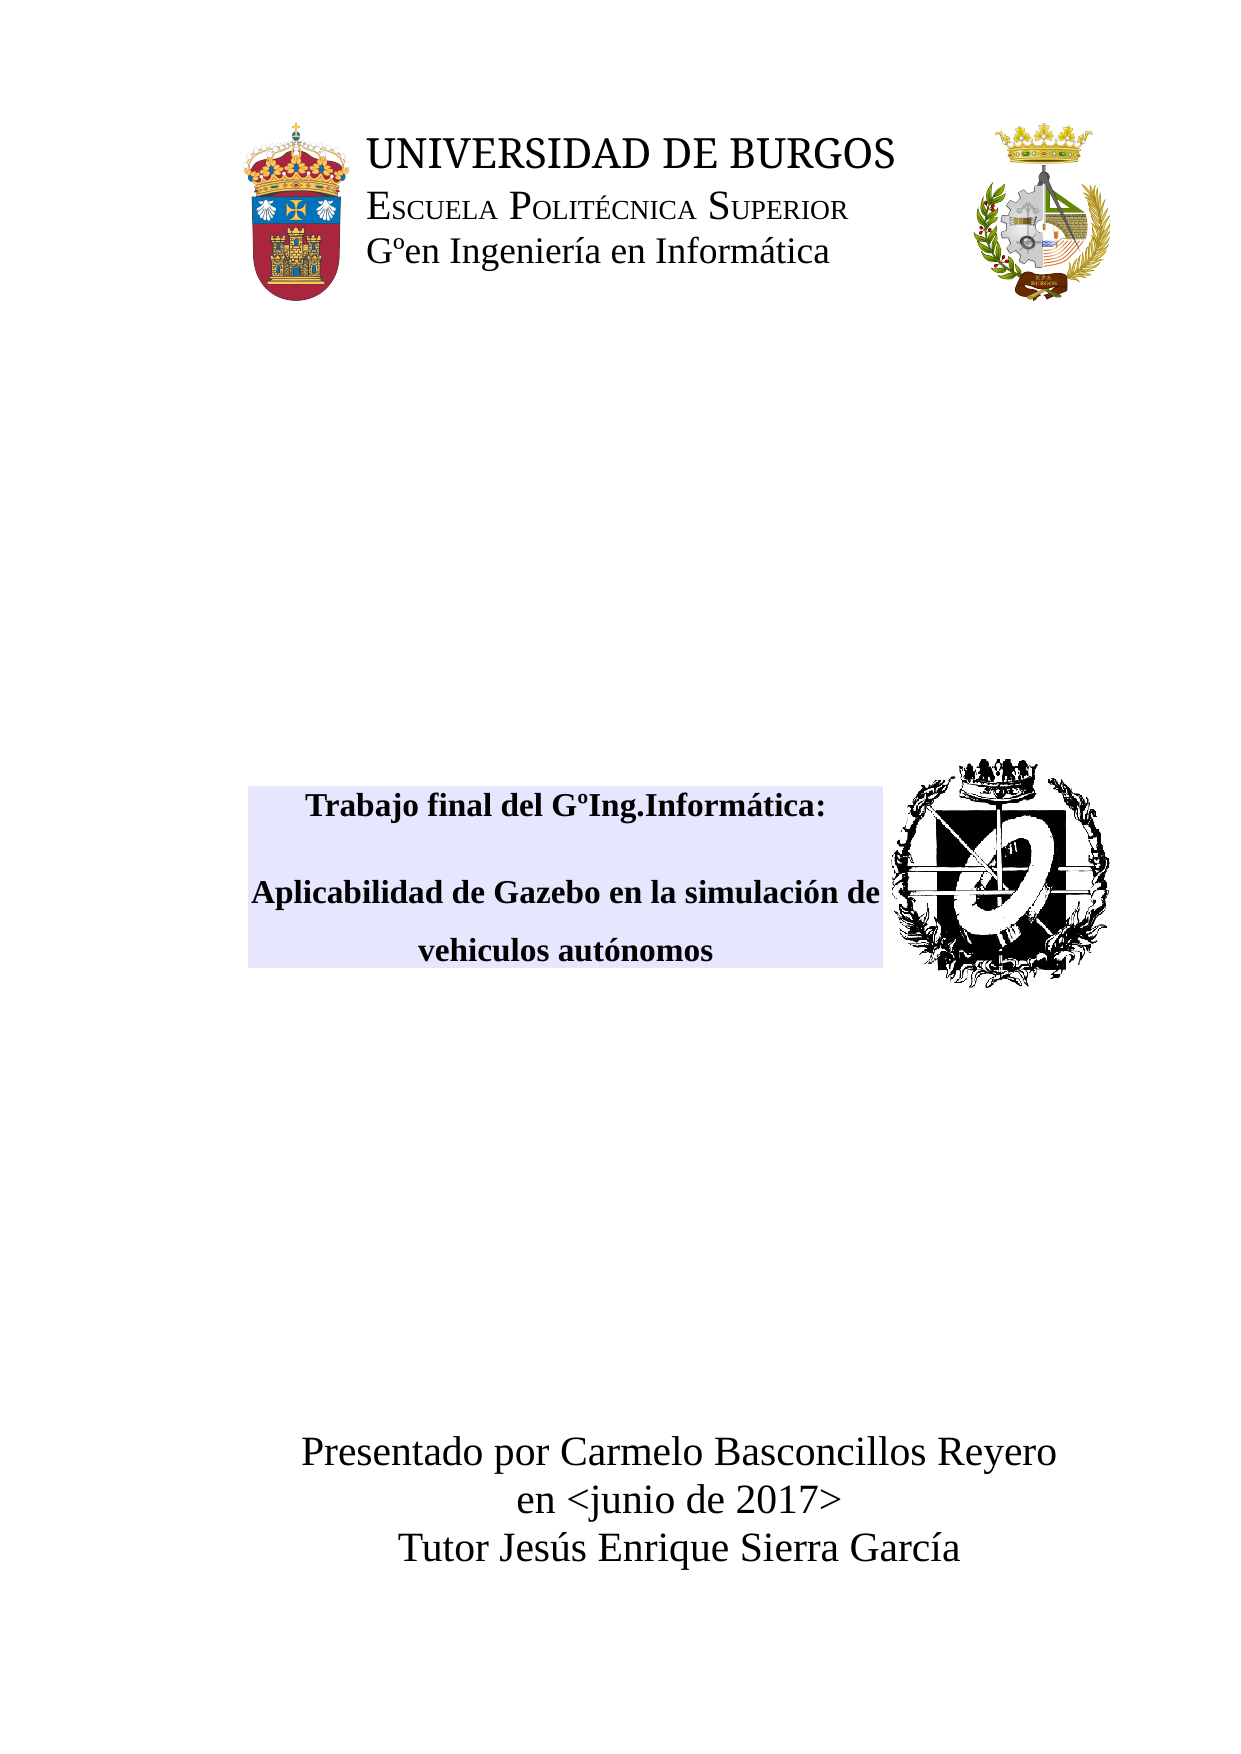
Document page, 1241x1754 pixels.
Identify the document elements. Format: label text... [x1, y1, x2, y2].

text Trabajo final del GºIng.Informática: [248, 786, 883, 824]
text ­ [236, 1570, 1122, 1601]
picture [242, 123, 350, 301]
picture [873, 758, 1123, 996]
picture [973, 123, 1111, 301]
text Tutor Jesús Enrique Sierra García [236, 1522, 1122, 1570]
text Aplicabilidad de Gazebo en la simulación de vehiculos autónomos [248, 873, 883, 968]
text Presentado por Carmelo Basconcillos Reyero en <junio de 2017> [236, 1426, 1122, 1522]
